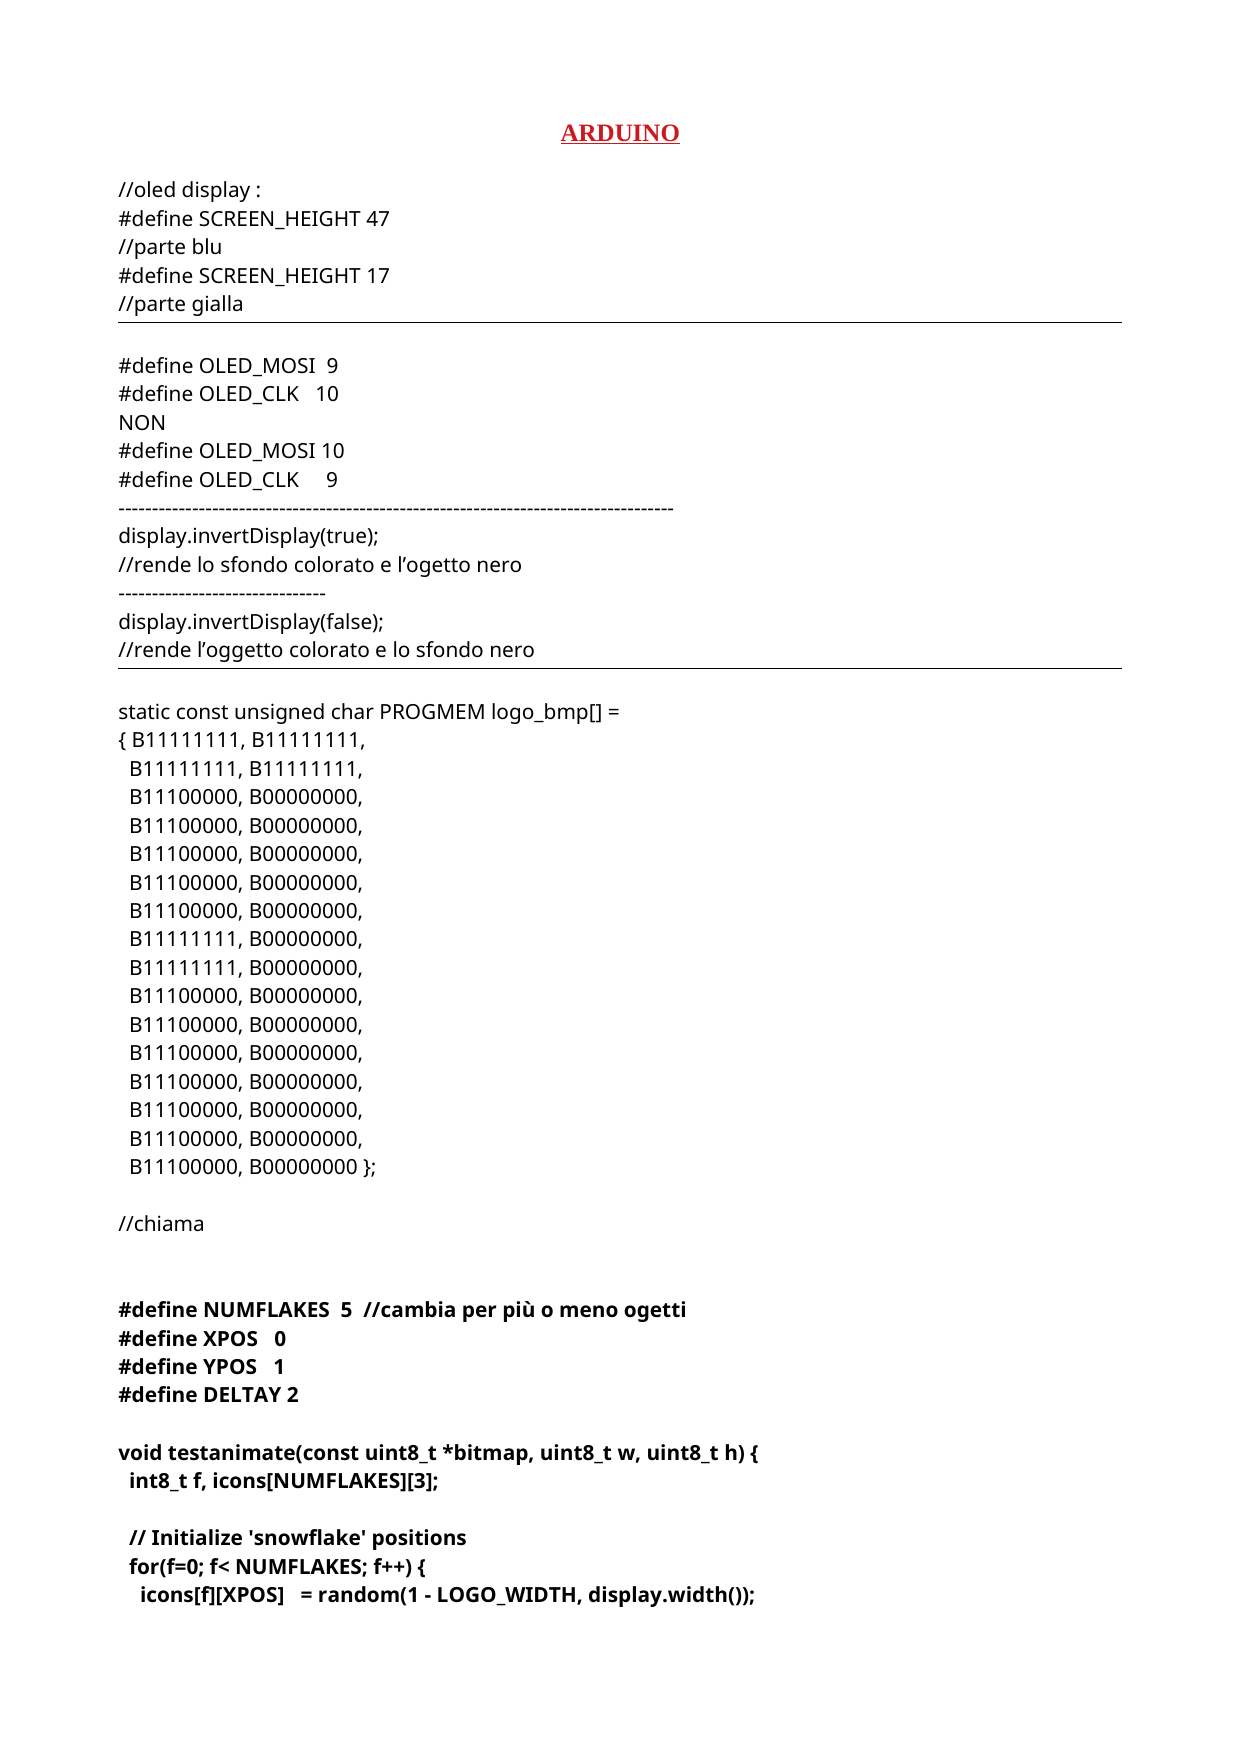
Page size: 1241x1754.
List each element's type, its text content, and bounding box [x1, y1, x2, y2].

text B11100000, B00000000 }; [118, 1152, 1122, 1181]
text #define OLED_MOSI 9 [118, 351, 1122, 379]
text static const unsigned char PROGMEM logo_bmp[] = [118, 697, 1122, 726]
text B11100000, B00000000, [118, 811, 1122, 839]
text ARDUINO [118, 118, 1122, 147]
text //parte gialla [118, 289, 1122, 322]
text B11100000, B00000000, [118, 1010, 1122, 1038]
text B11100000, B00000000, [118, 1038, 1122, 1067]
text #define NUMFLAKES 5 //cambia per più o meno ogetti [118, 1295, 1122, 1324]
text #define YPOS 1 [118, 1352, 1122, 1381]
text B11100000, B00000000, [118, 782, 1122, 811]
text B11100000, B00000000, [118, 1095, 1122, 1124]
text ----------------------------------------------------------------------------------- [118, 493, 1122, 522]
text //oled display : [118, 176, 1122, 204]
text B11111111, B11111111, [118, 754, 1122, 782]
text for(f=0; f< NUMFLAKES; f++) { [118, 1552, 1122, 1580]
text //parte blu [118, 232, 1122, 261]
text B11111111, B00000000, [118, 953, 1122, 981]
text B11111111, B00000000, [118, 924, 1122, 953]
text NON [118, 408, 1122, 436]
text B11100000, B00000000, [118, 1124, 1122, 1152]
text display.invertDisplay(false); [118, 607, 1122, 635]
text void testanimate(const uint8_t *bitmap, uint8_t w, uint8_t h) { [118, 1438, 1122, 1466]
text #define SCREEN_HEIGHT 47 [118, 204, 1122, 232]
text { B11111111, B11111111, [118, 726, 1122, 754]
text //chiama [118, 1209, 1122, 1238]
text #define OLED_CLK 10 [118, 379, 1122, 408]
text #define XPOS 0 [118, 1324, 1122, 1352]
text //rende l’oggetto colorato e lo sfondo nero [118, 635, 1122, 668]
text B11100000, B00000000, [118, 896, 1122, 924]
text B11100000, B00000000, [118, 981, 1122, 1010]
text //rende lo sfondo colorato e l’ogetto nero [118, 550, 1122, 578]
text B11100000, B00000000, [118, 839, 1122, 868]
text display.invertDisplay(true); [118, 522, 1122, 550]
text icons[f][XPOS] = random(1 - LOGO_WIDTH, display.width()); [118, 1580, 1122, 1609]
text #define SCREEN_HEIGHT 17 [118, 261, 1122, 289]
text #define OLED_CLK 9 [118, 465, 1122, 493]
text B11100000, B00000000, [118, 868, 1122, 896]
text int8_t f, icons[NUMFLAKES][3]; [118, 1466, 1122, 1494]
text #define OLED_MOSI 10 [118, 436, 1122, 465]
text ------------------------------- [118, 578, 1122, 607]
text B11100000, B00000000, [118, 1067, 1122, 1095]
text #define DELTAY 2 [118, 1381, 1122, 1409]
text // Initialize 'snowflake' positions [118, 1523, 1122, 1552]
